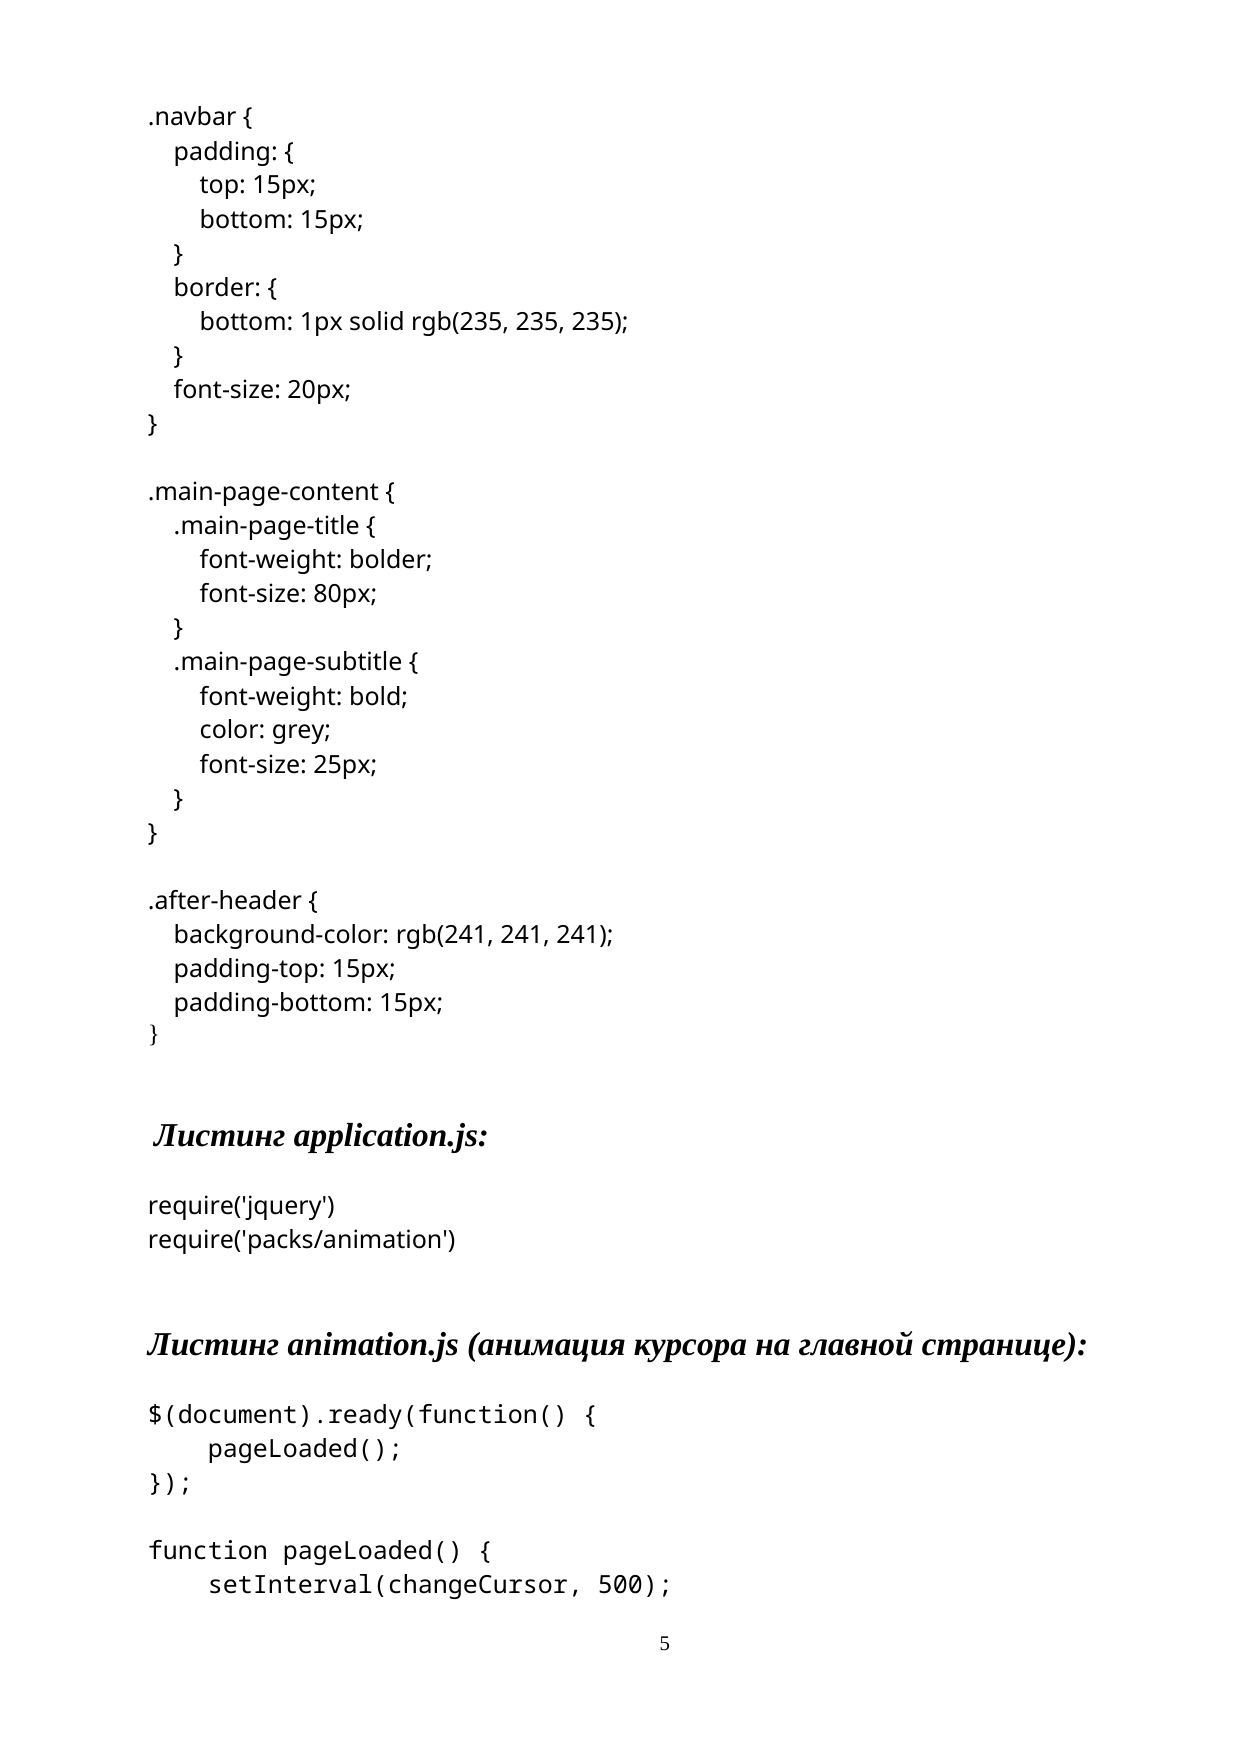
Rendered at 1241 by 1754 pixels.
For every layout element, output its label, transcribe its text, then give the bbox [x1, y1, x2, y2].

text font-size: 25px; [148, 746, 1181, 780]
text font-weight: bold; [148, 678, 1181, 712]
text padding-bottom: 15px; [148, 985, 1181, 1019]
text } [148, 406, 1181, 440]
text font-weight: bolder; [148, 542, 1181, 576]
text top: 15px; [148, 167, 1181, 201]
text font-size: 80px; [148, 576, 1181, 610]
text border: { [148, 269, 1181, 303]
text bottom: 15px; [148, 201, 1181, 235]
text } [148, 235, 1181, 269]
text bottom: 1px solid rgb(235, 235, 235); [148, 303, 1181, 337]
text }); [148, 1465, 1181, 1499]
text } [148, 1019, 1181, 1047]
text } [148, 337, 1181, 372]
text .main-page-subtitle { [148, 644, 1181, 678]
text } [148, 814, 1181, 848]
text require('packs/animation') [148, 1222, 1181, 1256]
text color: grey; [148, 712, 1181, 746]
text } [148, 780, 1181, 814]
text font-size: 20px; [148, 372, 1181, 406]
text pageLoaded(); [148, 1431, 1181, 1465]
text background-color: rgb(241, 241, 241); [148, 917, 1181, 951]
text .navbar { [148, 99, 1181, 133]
text setInterval(changeCursor, 500); [148, 1567, 1181, 1601]
text Листинг application.js: [148, 1116, 1181, 1154]
text .main-page-title { [148, 508, 1181, 542]
text .main-page-content { [148, 474, 1181, 508]
text function pageLoaded() { [148, 1533, 1181, 1567]
text require('jquery') [148, 1188, 1181, 1222]
text .after-header { [148, 882, 1181, 917]
text padding-top: 15px; [148, 951, 1181, 985]
text Листинг animation.js (анимация курсора на главной странице): [148, 1324, 1181, 1363]
text } [148, 610, 1181, 644]
text $(document).ready(function() { [148, 1397, 1181, 1431]
text padding: { [148, 133, 1181, 167]
